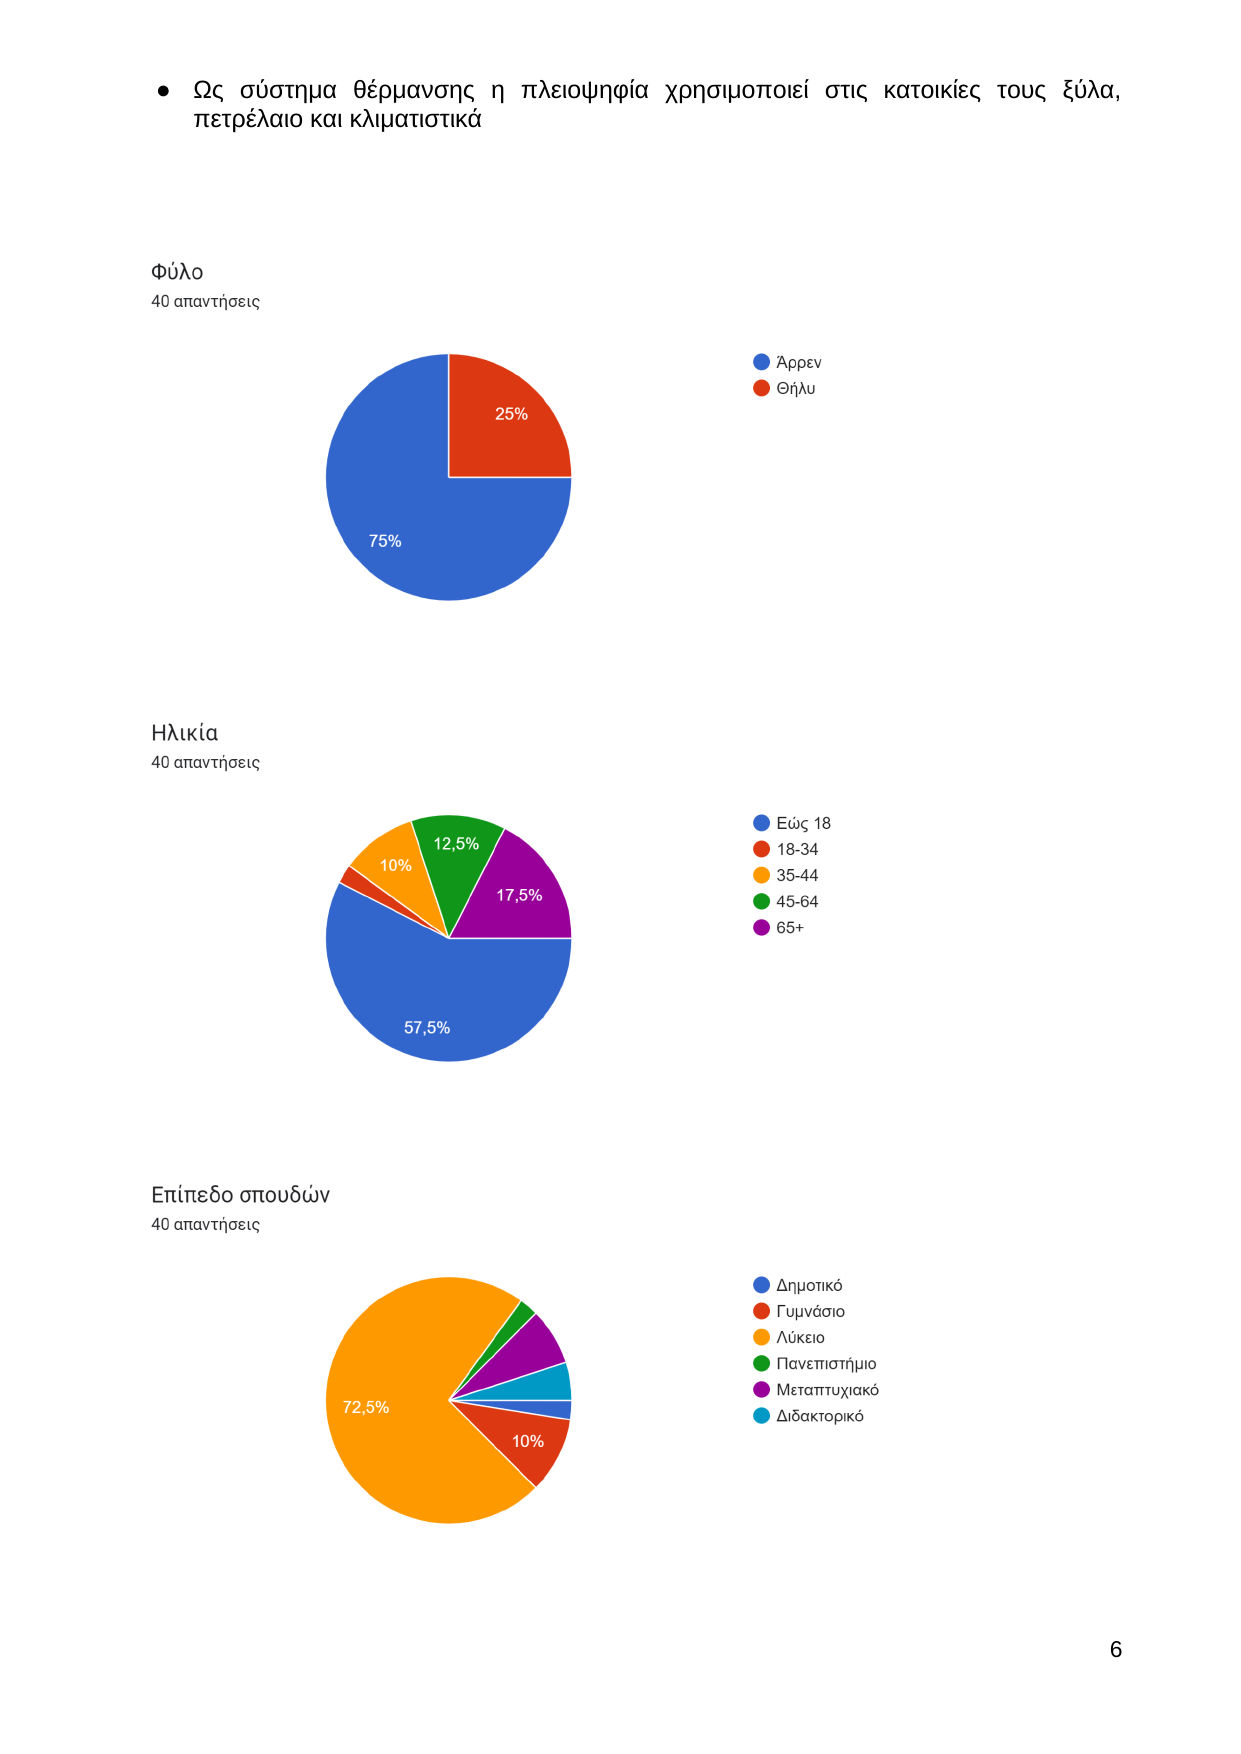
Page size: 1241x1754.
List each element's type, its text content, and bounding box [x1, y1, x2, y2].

list Ως σύστημα θέρμανσης η πλειοψηφία χρησιμοποιεί στις κατοικίες τους ξύλα, πετρέλαιο και κλιματιστικά [156, 75, 1122, 132]
